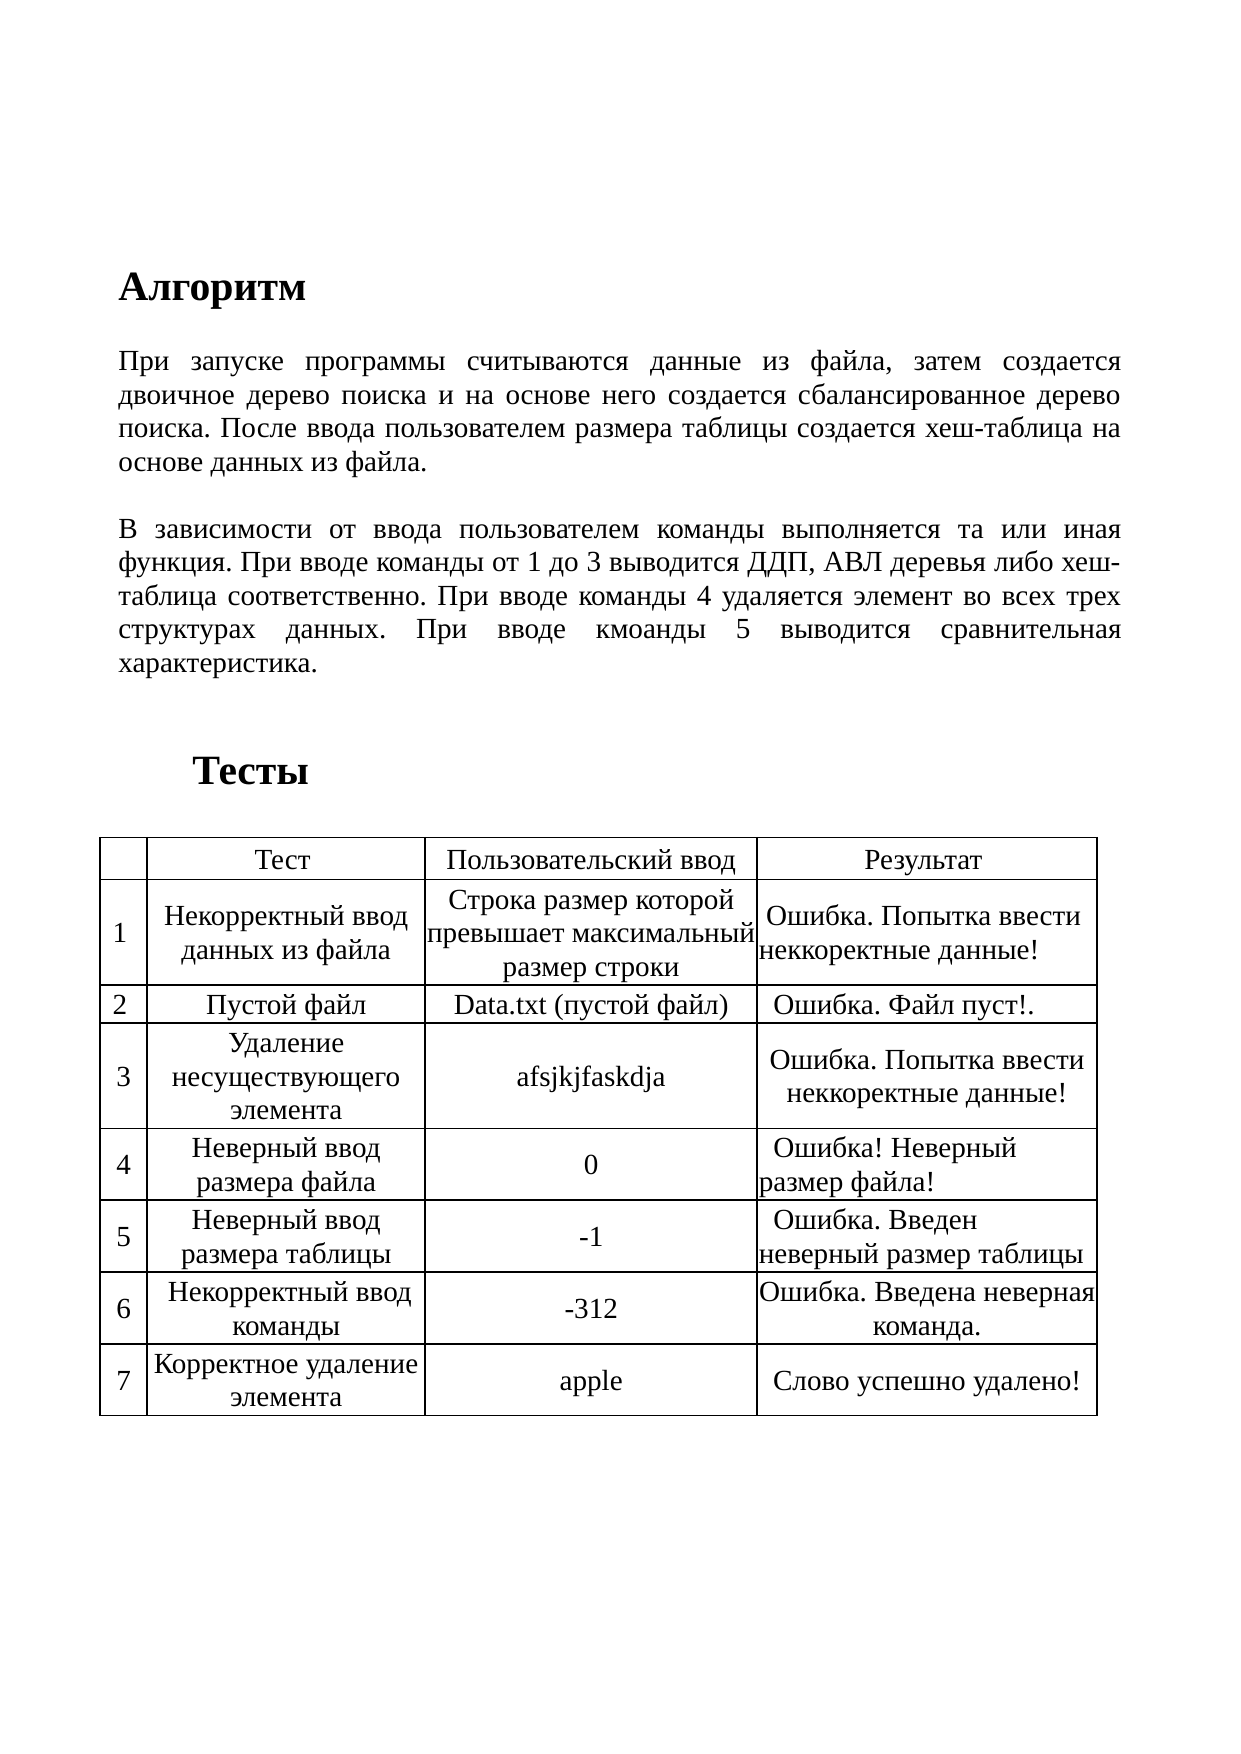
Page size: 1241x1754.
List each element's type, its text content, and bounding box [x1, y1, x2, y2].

table_cell Некорректный ввод команды [148, 1273, 424, 1343]
table_header Результат [758, 838, 1096, 879]
table_cell Неверный ввод размера файла [148, 1129, 424, 1199]
table_cell Ошибка. Файл пуст!. [758, 986, 1096, 1022]
table_cell 6 [101, 1273, 146, 1343]
table_cell 5 [101, 1201, 146, 1271]
table_header Тест [148, 838, 424, 879]
table_cell 2 [101, 986, 146, 1022]
table_cell afsjkjfaskdja [426, 1024, 756, 1127]
table_header Пользовательский ввод [426, 838, 756, 879]
table_cell 7 [101, 1345, 146, 1414]
text При запуске программы считываются данные из файла, затем создается двоичное дерево поиска и на основе него создается сбалансированное дерево поиска. После ввода пользователем размера таблицы создается хеш-таблица на основе данных из файла. [118, 343, 1122, 477]
table_cell apple [426, 1345, 756, 1414]
table_cell Неверный ввод размера таблицы [148, 1201, 424, 1271]
table_cell Удаление несуществующего элемента [148, 1024, 424, 1127]
table_cell -1 [426, 1201, 756, 1271]
table_cell Ошибка! Неверный размер файла! [758, 1129, 1096, 1199]
table_cell Ошибка. Попытка ввести неккоректные данные! [758, 1024, 1096, 1127]
table_cell Корректное удаление элемента [148, 1345, 424, 1414]
table_header [101, 838, 146, 879]
table_cell Слово успешно удалено! [758, 1345, 1096, 1414]
table_cell -312 [426, 1273, 756, 1343]
table_cell Ошибка. Введен неверный размер таблицы [758, 1201, 1096, 1271]
text В зависимости от ввода пользователем команды выполняется та или иная функция. При вводе команды от 1 до 3 выводится ДДП, АВЛ деревья либо хеш-таблица соответственно. При вводе команды 4 удаляется элемент во всех трех структурах данных. При вводе кмоанды 5 выводится сравнительная характеристика. [118, 511, 1122, 679]
table_cell Некорректный ввод данных из файла [148, 880, 424, 984]
table_cell Ошибка. Попытка ввести неккоректные данные! [758, 880, 1096, 984]
table_cell Строка размер которой превышает максимальный размер строки [426, 880, 756, 984]
table_cell Ошибка. Введена неверная команда. [758, 1273, 1096, 1343]
text Тесты [118, 746, 1122, 794]
table_cell 0 [426, 1129, 756, 1199]
table_cell Data.txt (пустой файл) [426, 986, 756, 1022]
table_cell 1 [101, 880, 146, 984]
table_cell Пустой файл [148, 986, 424, 1022]
table_cell 3 [101, 1024, 146, 1127]
text Алгоритм [118, 262, 1122, 310]
table_cell 4 [101, 1129, 146, 1199]
